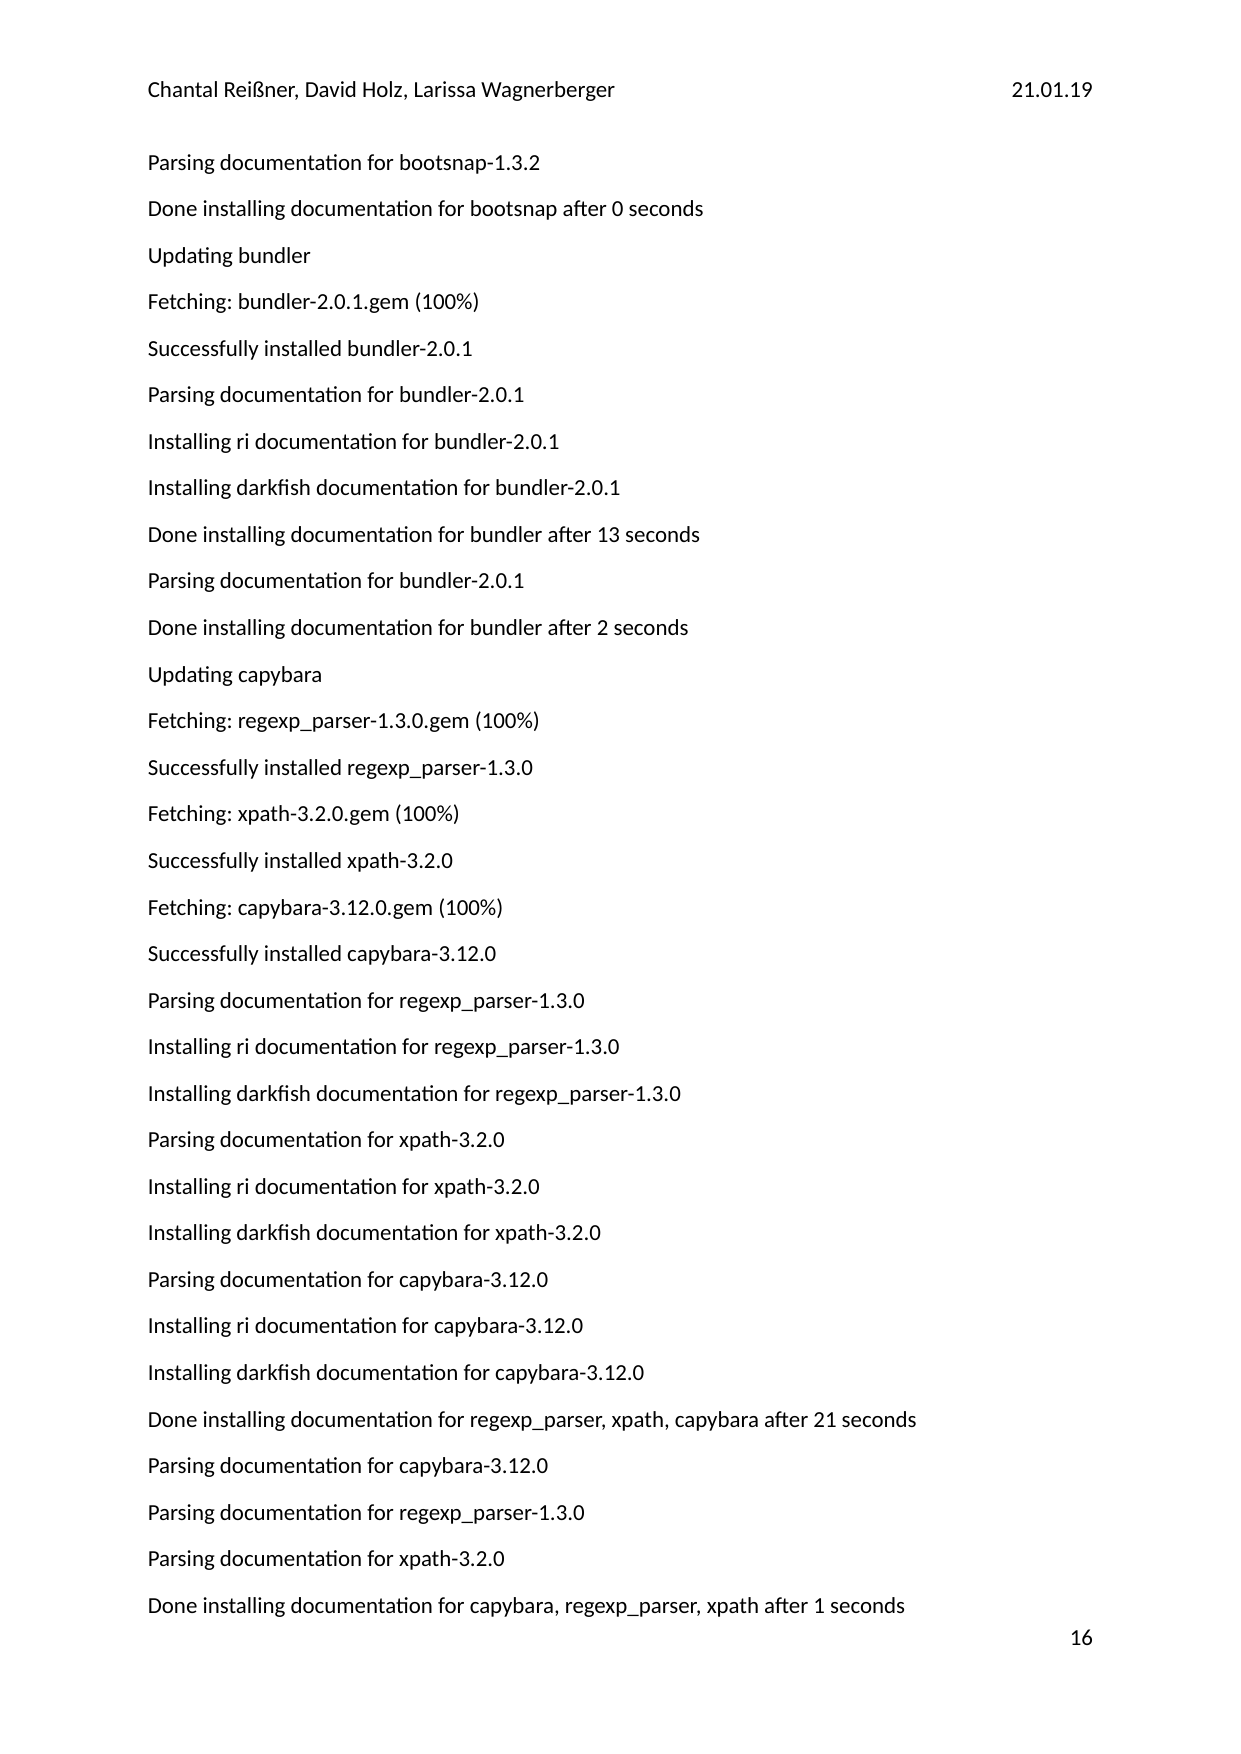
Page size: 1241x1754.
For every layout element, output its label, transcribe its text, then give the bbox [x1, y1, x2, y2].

text Parsing documentation for xpath-3.2.0 [148, 1125, 1093, 1153]
text Installing ri documentation for capybara-3.12.0 [148, 1312, 1093, 1340]
text Installing darkfish documentation for bundler-2.0.1 [148, 473, 1093, 502]
text Parsing documentation for bundler-2.0.1 [148, 567, 1093, 595]
text Fetching: bundler-2.0.1.gem (100%) [148, 287, 1093, 315]
text Fetching: capybara-3.12.0.gem (100%) [148, 893, 1093, 921]
text Parsing documentation for xpath-3.2.0 [148, 1544, 1093, 1572]
text Parsing documentation for capybara-3.12.0 [148, 1265, 1093, 1293]
text Fetching: xpath-3.2.0.gem (100%) [148, 799, 1093, 827]
text Parsing documentation for capybara-3.12.0 [148, 1451, 1093, 1479]
text Updating capybara [148, 660, 1093, 688]
text Parsing documentation for regexp_parser-1.3.0 [148, 1498, 1093, 1526]
text Successfully installed regexp_parser-1.3.0 [148, 753, 1093, 781]
text Parsing documentation for bootsnap-1.3.2 [148, 148, 1093, 176]
text Updating bundler [148, 241, 1093, 269]
text Successfully installed capybara-3.12.0 [148, 939, 1093, 967]
text Done installing documentation for capybara, regexp_parser, xpath after 1 seconds [148, 1591, 1093, 1619]
text Done installing documentation for bundler after 2 seconds [148, 613, 1093, 641]
text Successfully installed bundler-2.0.1 [148, 334, 1093, 362]
text Parsing documentation for regexp_parser-1.3.0 [148, 986, 1093, 1014]
text Installing darkfish documentation for xpath-3.2.0 [148, 1218, 1093, 1247]
text Fetching: regexp_parser-1.3.0.gem (100%) [148, 706, 1093, 734]
text Done installing documentation for bundler after 13 seconds [148, 520, 1093, 548]
text Parsing documentation for bundler-2.0.1 [148, 380, 1093, 408]
text Successfully installed xpath-3.2.0 [148, 846, 1093, 874]
text Installing darkfish documentation for capybara-3.12.0 [148, 1358, 1093, 1386]
text Installing darkfish documentation for regexp_parser-1.3.0 [148, 1079, 1093, 1107]
text Installing ri documentation for bundler-2.0.1 [148, 427, 1093, 455]
text Installing ri documentation for xpath-3.2.0 [148, 1172, 1093, 1200]
text Done installing documentation for regexp_parser, xpath, capybara after 21 seconds [148, 1405, 1093, 1433]
text Done installing documentation for bootsnap after 0 seconds [148, 194, 1093, 222]
text Installing ri documentation for regexp_parser-1.3.0 [148, 1032, 1093, 1060]
